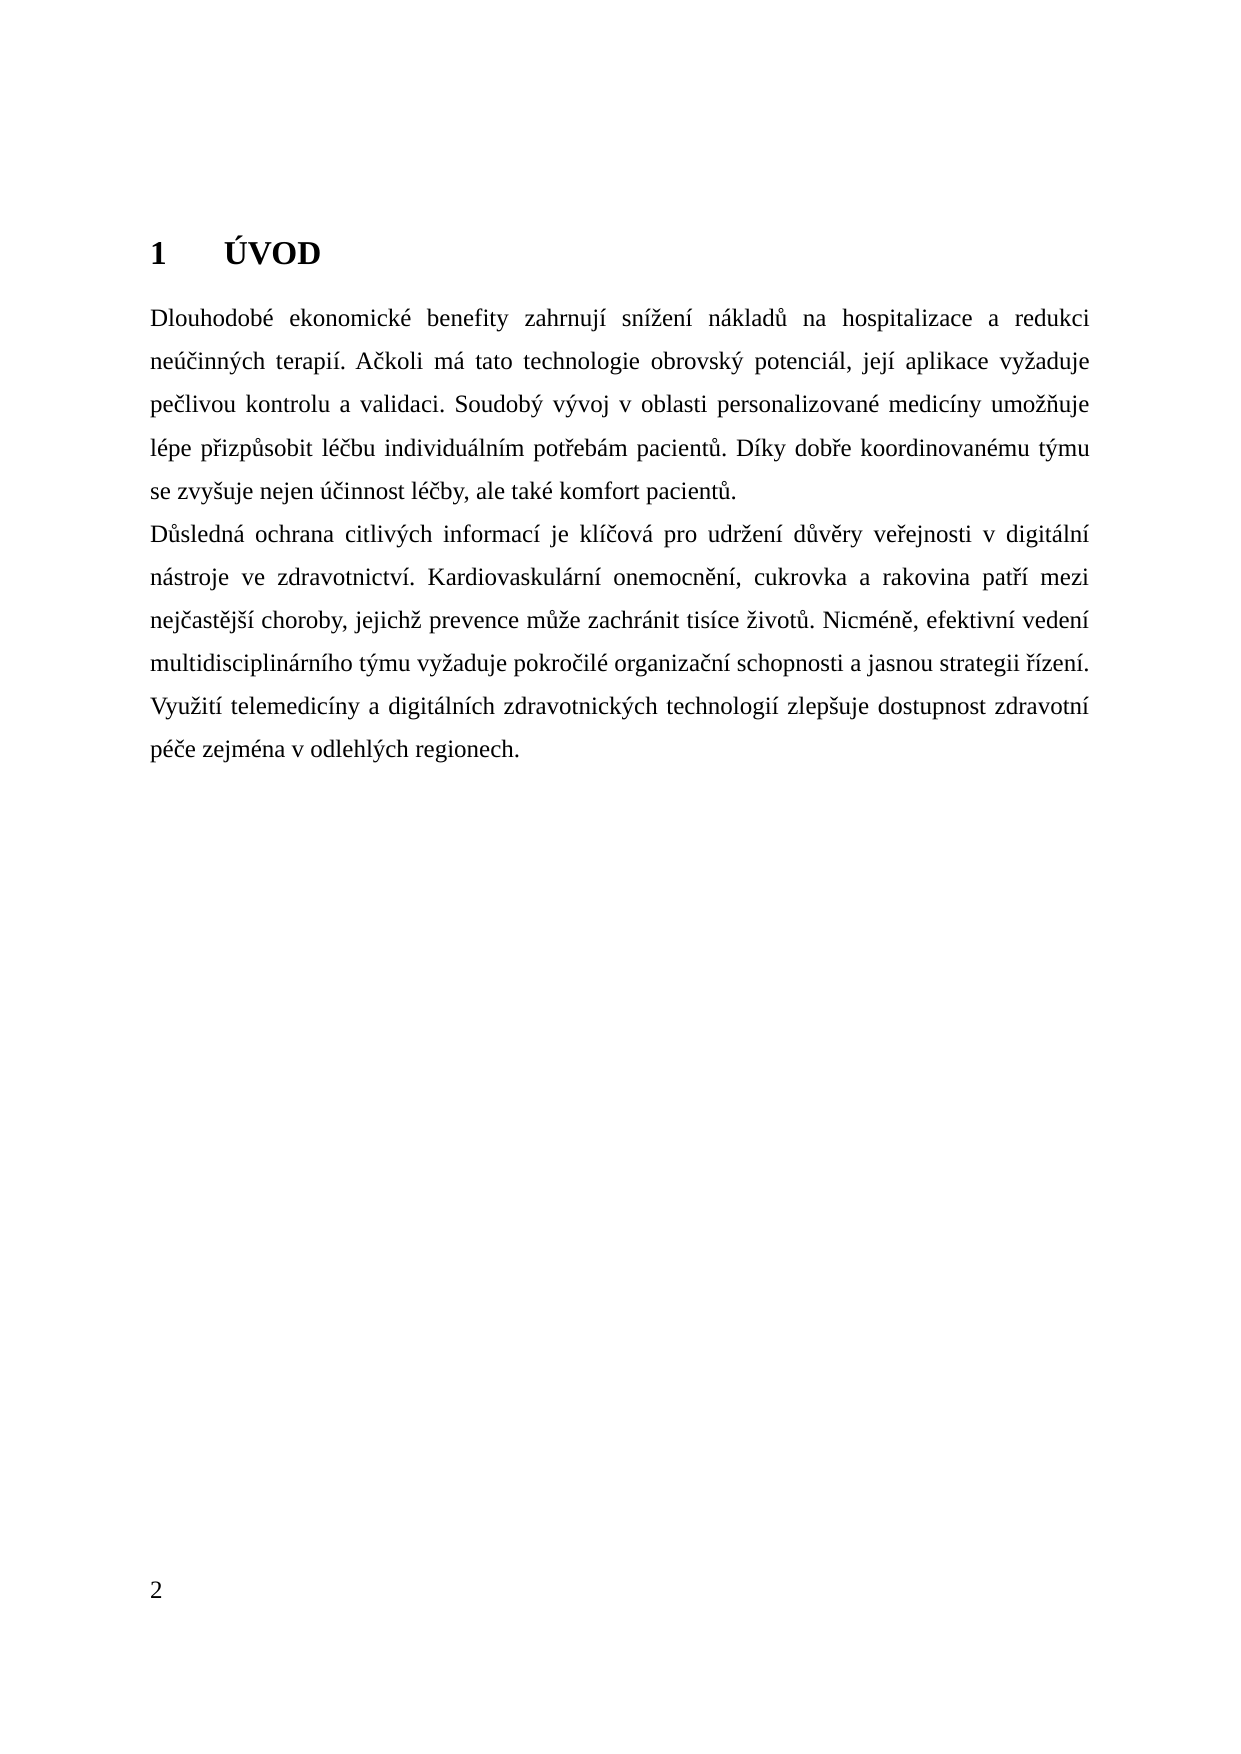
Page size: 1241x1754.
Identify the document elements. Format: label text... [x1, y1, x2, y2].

text Důsledná ochrana citlivých informací je klíčová pro udržení důvěry veřejnosti v digitální nástroje ve zdravotnictví. Kardiovaskulární onemocnění, cukrovka a rakovina patří mezi nejčastější choroby, jejichž prevence může zachránit tisíce životů. Nicméně, efektivní vedení multidisciplinárního týmu vyžaduje pokročilé organizační schopnosti a jasnou strategii řízení. Využití telemedicíny a digitálních zdravotnických technologií zlepšuje dostupnost zdravotní péče zejména v odlehlých regionech. [150, 519, 1090, 763]
subtitle Úvod [150, 233, 1090, 272]
text Dlouhodobé ekonomické benefity zahrnují snížení nákladů na hospitalizace a redukci neúčinných terapií. Ačkoli má tato technologie obrovský potenciál, její aplikace vyžaduje pečlivou kontrolu a validaci. Soudobý vývoj v oblasti personalizované medicíny umožňuje lépe přizpůsobit léčbu individuálním potřebám pacientů. Díky dobře koordinovanému týmu se zvyšuje nejen účinnost léčby, ale také komfort pacientů. [150, 303, 1090, 504]
